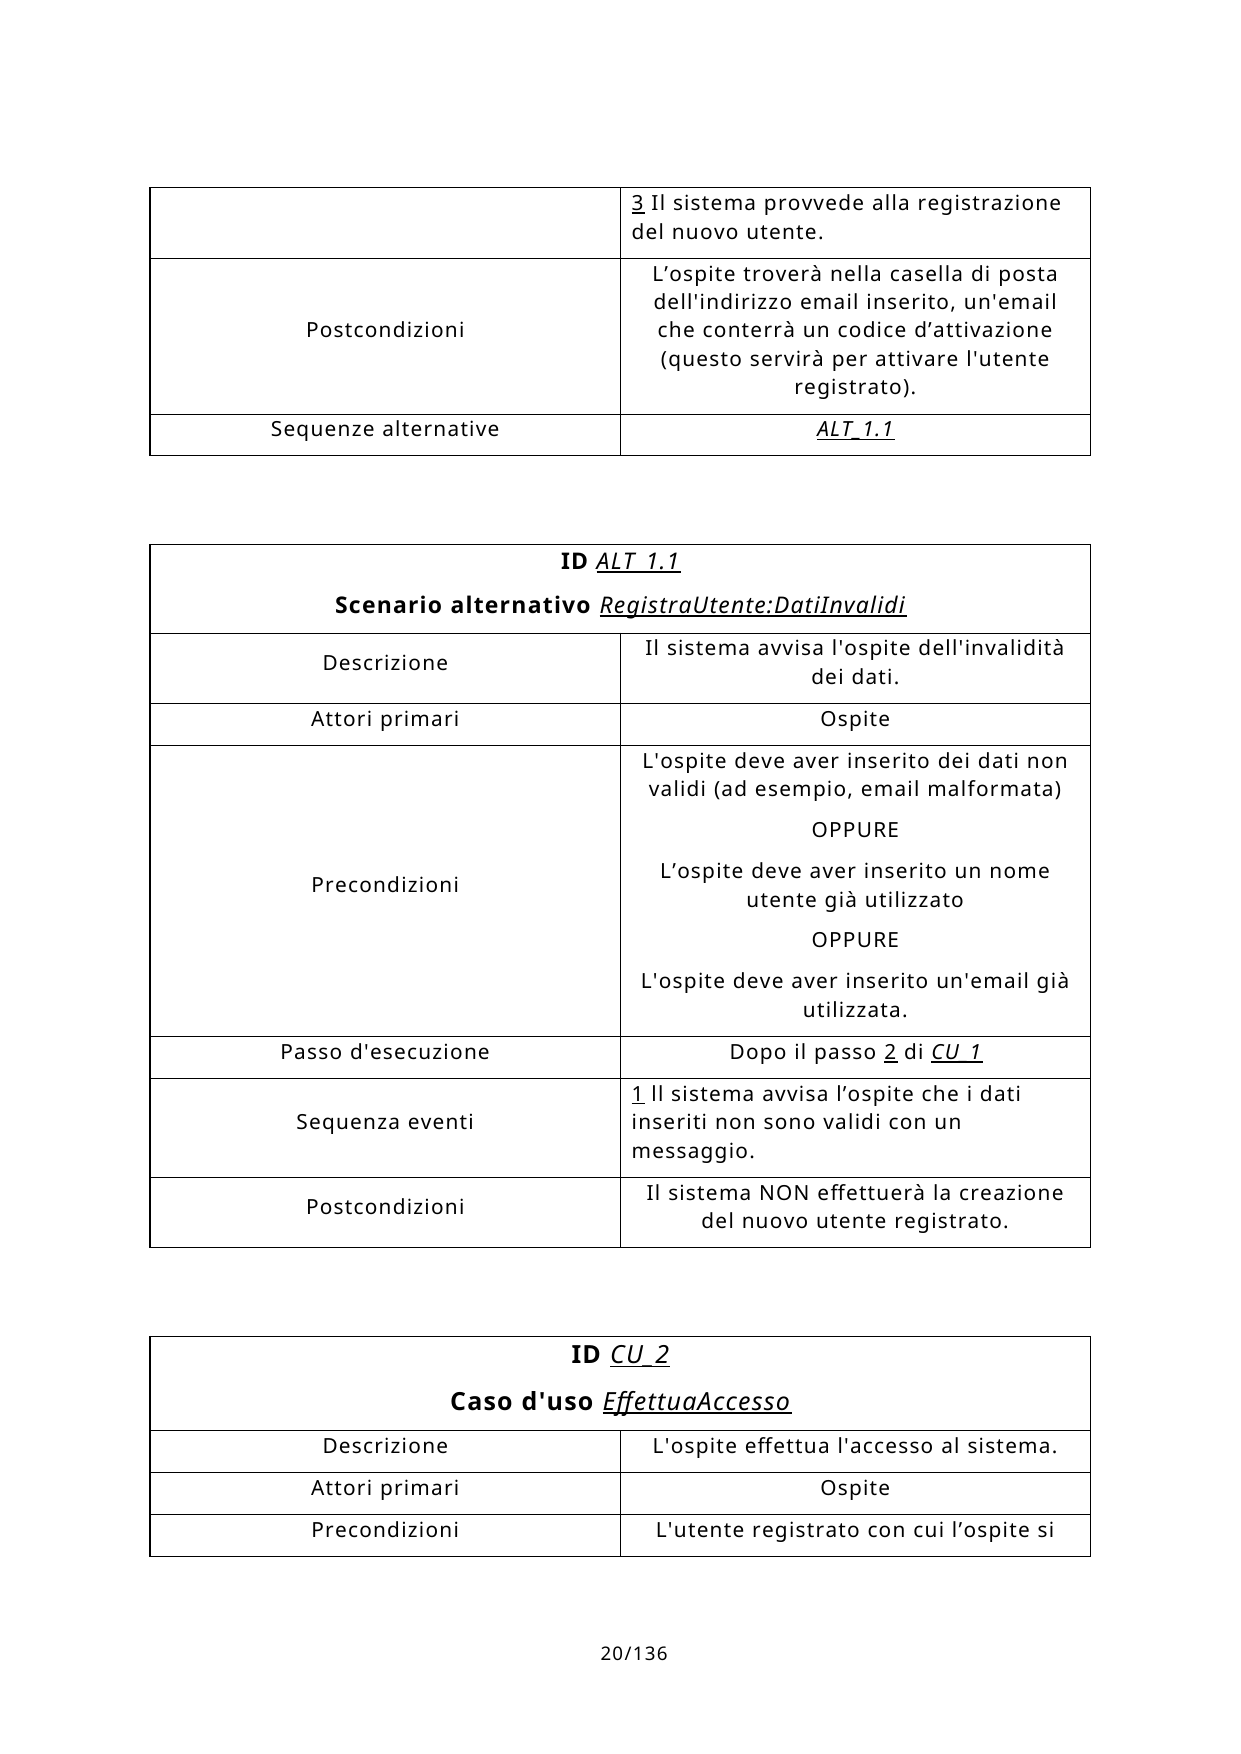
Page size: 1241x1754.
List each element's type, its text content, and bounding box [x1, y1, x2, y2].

table_cell Sequenze alternative [151, 415, 620, 455]
table_cell 1 ll sistema avvisa l’ospite che i dati inseriti non sono validi con un messaggio. [621, 1079, 1090, 1177]
table_cell Sequenza eventi [151, 1079, 620, 1177]
table_cell Postcondizioni [151, 259, 620, 413]
table_cell Il sistema avvisa l'ospite dell'invalidità dei dati. [621, 634, 1090, 703]
table_cell Dopo il passo 2 di CU_1 [621, 1037, 1090, 1078]
table_cell Attori primari [151, 704, 620, 745]
table_cell Passo d'esecuzione [151, 1037, 620, 1078]
table_cell Precondizioni [151, 746, 620, 1036]
table_header ID CU_2 Caso d'uso EffettuaAccesso [151, 1337, 1090, 1430]
table_cell L'ospite deve aver inserito dei dati non validi (ad esempio, email malformata) OPPURE L’ospite deve aver inserito un nome utente già utilizzato OPPURE L'ospite deve aver inserito un'email già utilizzata. [621, 746, 1090, 1036]
table_header ID ALT_1.1 Scenario alternativo RegistraUtente:DatiInvalidi [151, 545, 1090, 632]
table_cell Postcondizioni [151, 1178, 620, 1247]
table_cell L'utente registrato con cui l’ospite si [621, 1515, 1090, 1556]
table_cell L'ospite effettua l'accesso al sistema. [621, 1431, 1090, 1472]
table_cell Il sistema NON effettuerà la creazione del nuovo utente registrato. [621, 1178, 1090, 1247]
table_cell Descrizione [151, 634, 620, 703]
table_cell ALT_1.1 [621, 415, 1090, 455]
table_cell L’ospite troverà nella casella di posta dell'indirizzo email inserito, un'email che conterrà un codice d’attivazione (questo servirà per attivare l'utente registrato). [621, 259, 1090, 413]
table_cell Attori primari [151, 1473, 620, 1514]
table_cell 3 Il sistema provvede alla registrazione del nuovo utente. [621, 188, 1090, 258]
table_cell Precondizioni [151, 1515, 620, 1556]
table_cell Descrizione [151, 1431, 620, 1472]
table_cell Ospite [621, 1473, 1090, 1514]
table_cell [151, 188, 620, 258]
table_cell Ospite [621, 704, 1090, 745]
